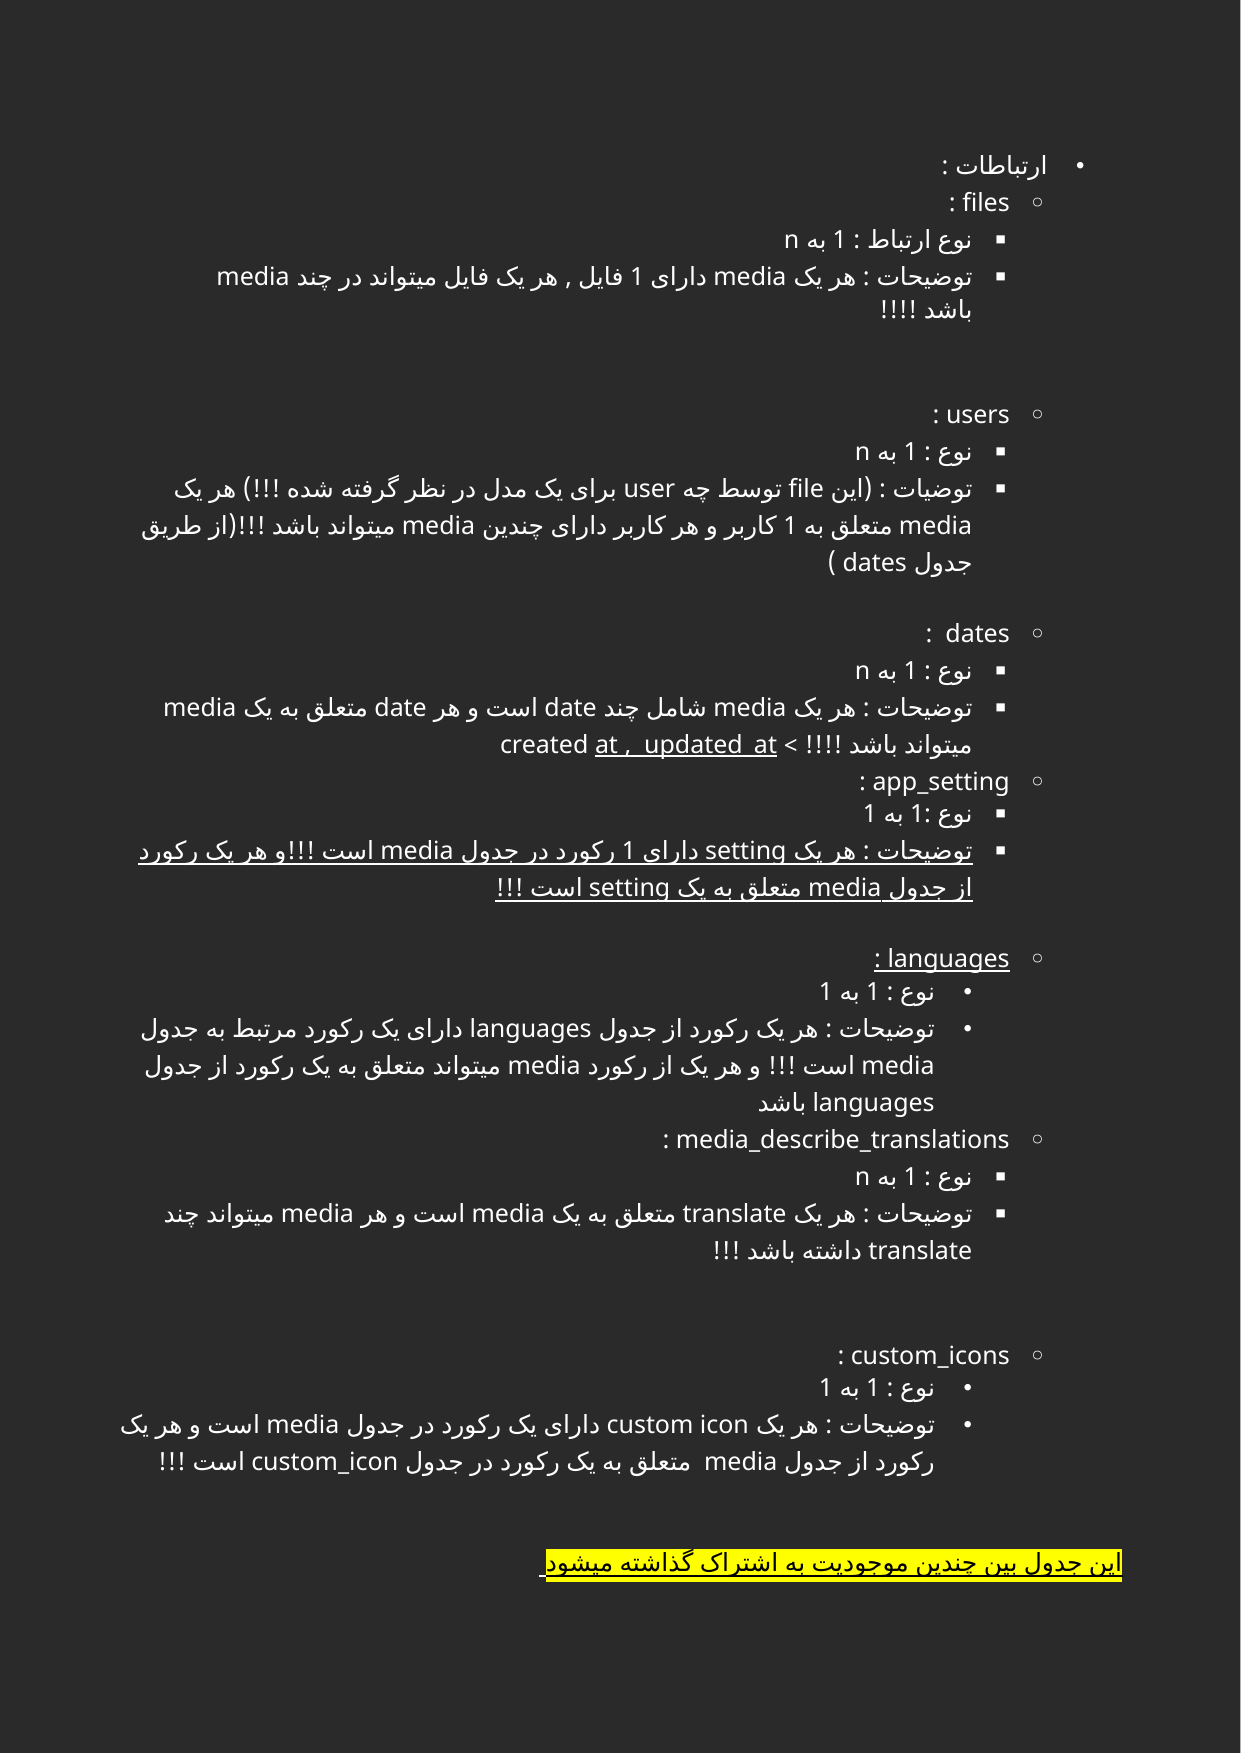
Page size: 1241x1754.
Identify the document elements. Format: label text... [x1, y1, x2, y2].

list نوع ‌: 1 به n [118, 1158, 1010, 1195]
list نوع : 1 به 1 [118, 978, 972, 1011]
list custom_icons : [118, 1337, 1047, 1374]
list نوع ارتباط :‌ 1 به n [118, 222, 1010, 259]
list files : [118, 185, 1047, 222]
list dates : [118, 615, 1047, 652]
list نوع : 1 به 1 [118, 1374, 972, 1407]
list توضیحات : هر یک media شامل چند date است و هر date متعلق به یک media میتواند باشد !!!! > created at , updated_at [118, 689, 1010, 763]
list نوع : 1 به n [118, 433, 1010, 470]
list نوع :‌1 به 1 [118, 800, 1010, 833]
list users : [118, 396, 1047, 433]
list app_setting : [118, 763, 1047, 800]
list media_describe_translations :‌ [118, 1121, 1047, 1158]
list توضیحات :‌ هر یک translate متعلق به یک media است و هر media میتواند چند translate داشته باشد !!! [118, 1195, 1010, 1269]
list languages : [118, 941, 1047, 978]
list توضیات : (این file توسط چه user برای یک مدل در نظر گرفته شده !!!) هر یک media متعلق به 1 کاربر و هر کاربر دارای چندین media میتواند باشد !!!(از طریق جدول dates ) [118, 470, 1010, 581]
list نوع : 1 به n [118, 652, 1010, 689]
list توضیحات :‌ هر یک media دارای 1 فایل , هر یک فایل میتواند در چند media باشد !!!! [118, 259, 1010, 328]
list ارتباطات :‌ [118, 152, 1085, 185]
list توضیحات : هر یک setting دارای 1 رکورد در جدول media است !!!و هر یک رکورد از جدول media متعلق به یک setting است !!! [118, 833, 1010, 907]
text این جدول بین چندین موجودیت به اشتراک گذاشته میشود [118, 1549, 1122, 1582]
list توضیحات : هر یک custom icon دارای یک رکورد در جدول media است و هر یک رکورد از جدول media متعلق به یک رکورد در جدول custom_icon است !!! [118, 1407, 972, 1481]
list توضیحات : هر یک رکورد از جدول languages دارای یک رکورد مرتبط به جدول media است !!! و هر یک از رکورد media میتواند متعلق به یک رکورد از جدول languages باشد [118, 1011, 972, 1121]
